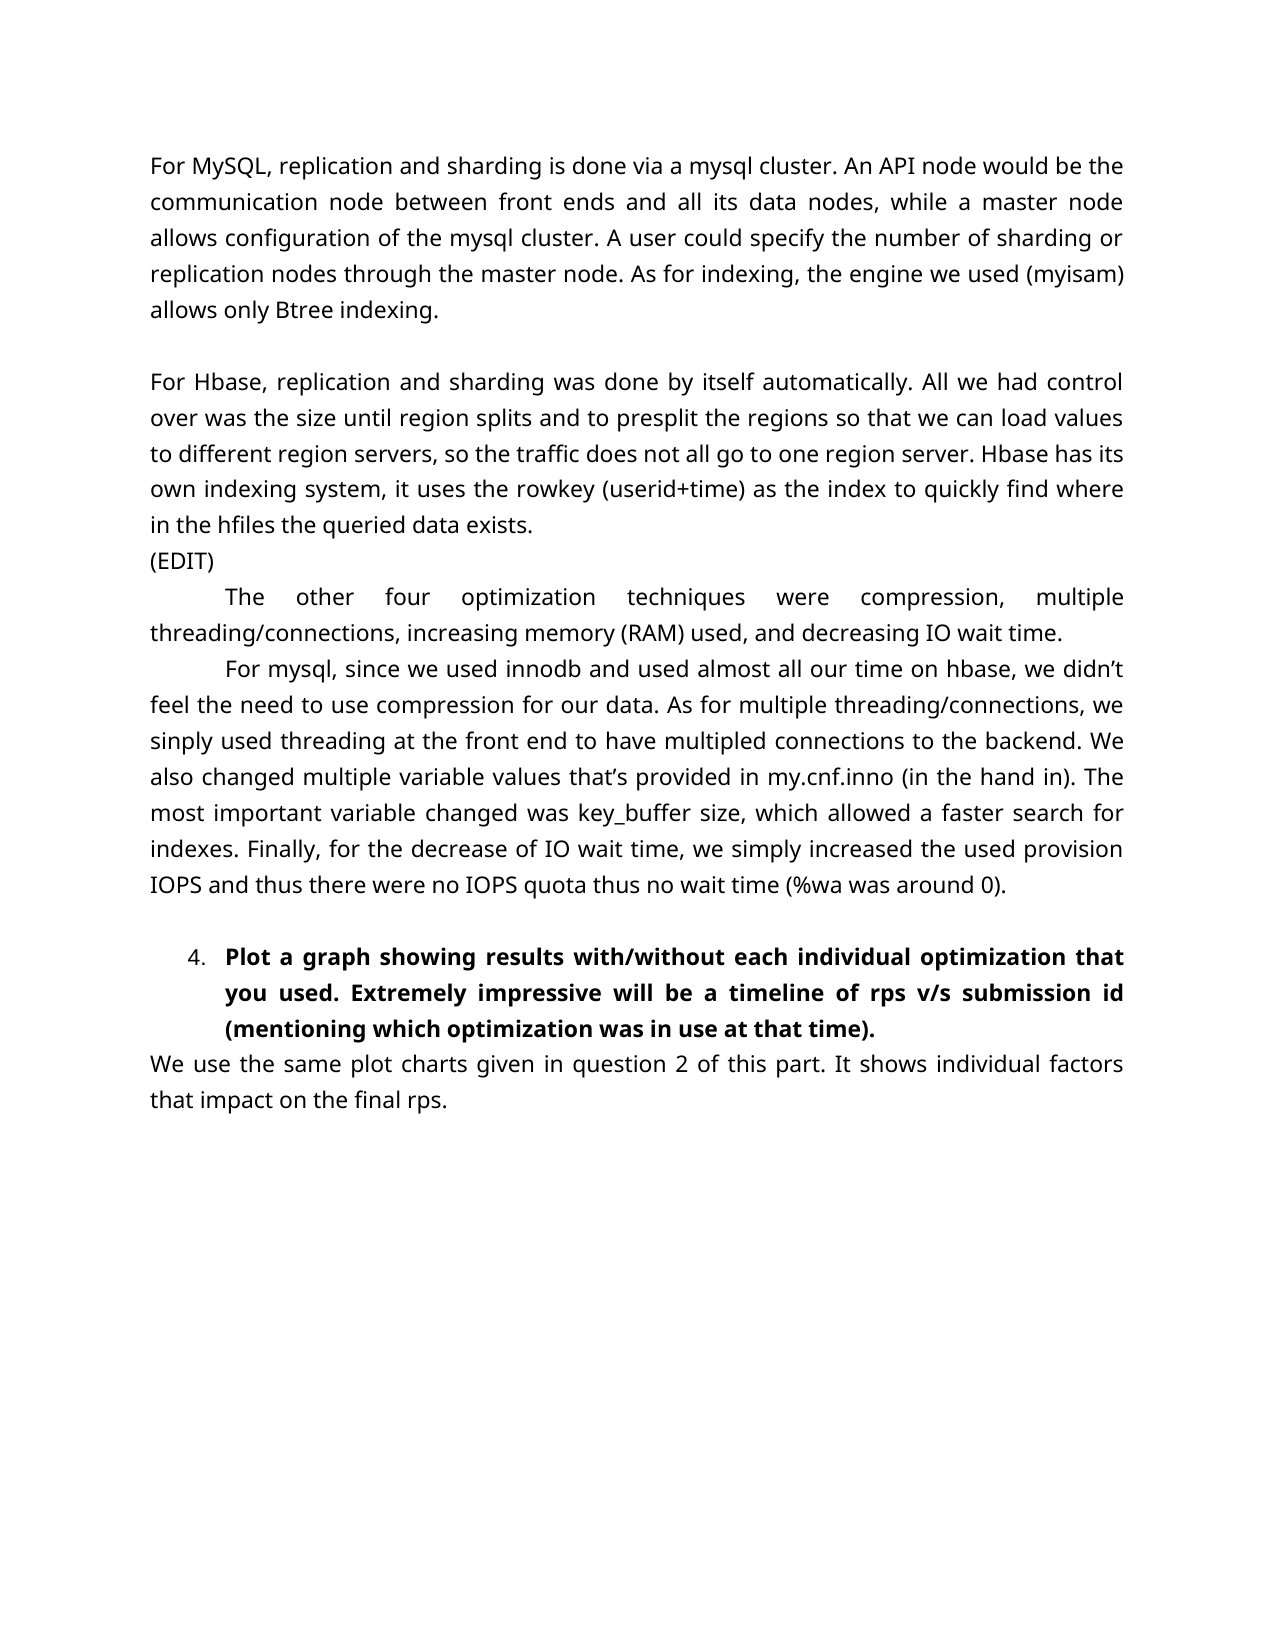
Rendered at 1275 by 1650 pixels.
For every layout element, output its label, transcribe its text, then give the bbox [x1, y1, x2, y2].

text We use the same plot charts given in question 2 of this part. It shows individual factors that impact on the final rps. [150, 1048, 1125, 1116]
text The other four optimization techniques were compression, multiple threading/connections, increasing memory (RAM) used, and decreasing IO wait time. [150, 581, 1125, 648]
text For Hbase, replication and sharding was done by itself automatically. All we had control over was the size until region splits and to presplit the regions so that we can load values to different region servers, so the traffic does not all go to one region server. Hbase has its own indexing system, it uses the rowkey (userid+time) as the index to quickly find where in the hfiles the queried data exists. [150, 366, 1125, 541]
text For mysql, since we used innodb and used almost all our time on hbase, we didn’t feel the need to use compression for our data. As for multiple threading/connections, we sinply used threading at the front end to have multipled connections to the backend. We also changed multiple variable values that’s provided in my.cnf.inno (in the hand in). The most important variable changed was key_buffer size, which allowed a faster search for indexes. Finally, for the decrease of IO wait time, we simply increased the used provision IOPS and thus there were no IOPS quota thus no wait time (%wa was around 0). [150, 653, 1125, 900]
list Plot a graph showing results with/without each individual optimization that you used. Extremely impressive will be a timeline of rps v/s submission id (mentioning which optimization was in use at that time). [187, 941, 1125, 1044]
text (EDIT) [150, 545, 1125, 577]
text For MySQL, replication and sharding is done via a mysql cluster. An API node would be the communication node between front ends and all its data nodes, while a master node allows configuration of the mysql cluster. A user could specify the number of sharding or replication nodes through the master node. As for indexing, the engine we used (myisam) allows only Btree indexing. [150, 150, 1125, 325]
